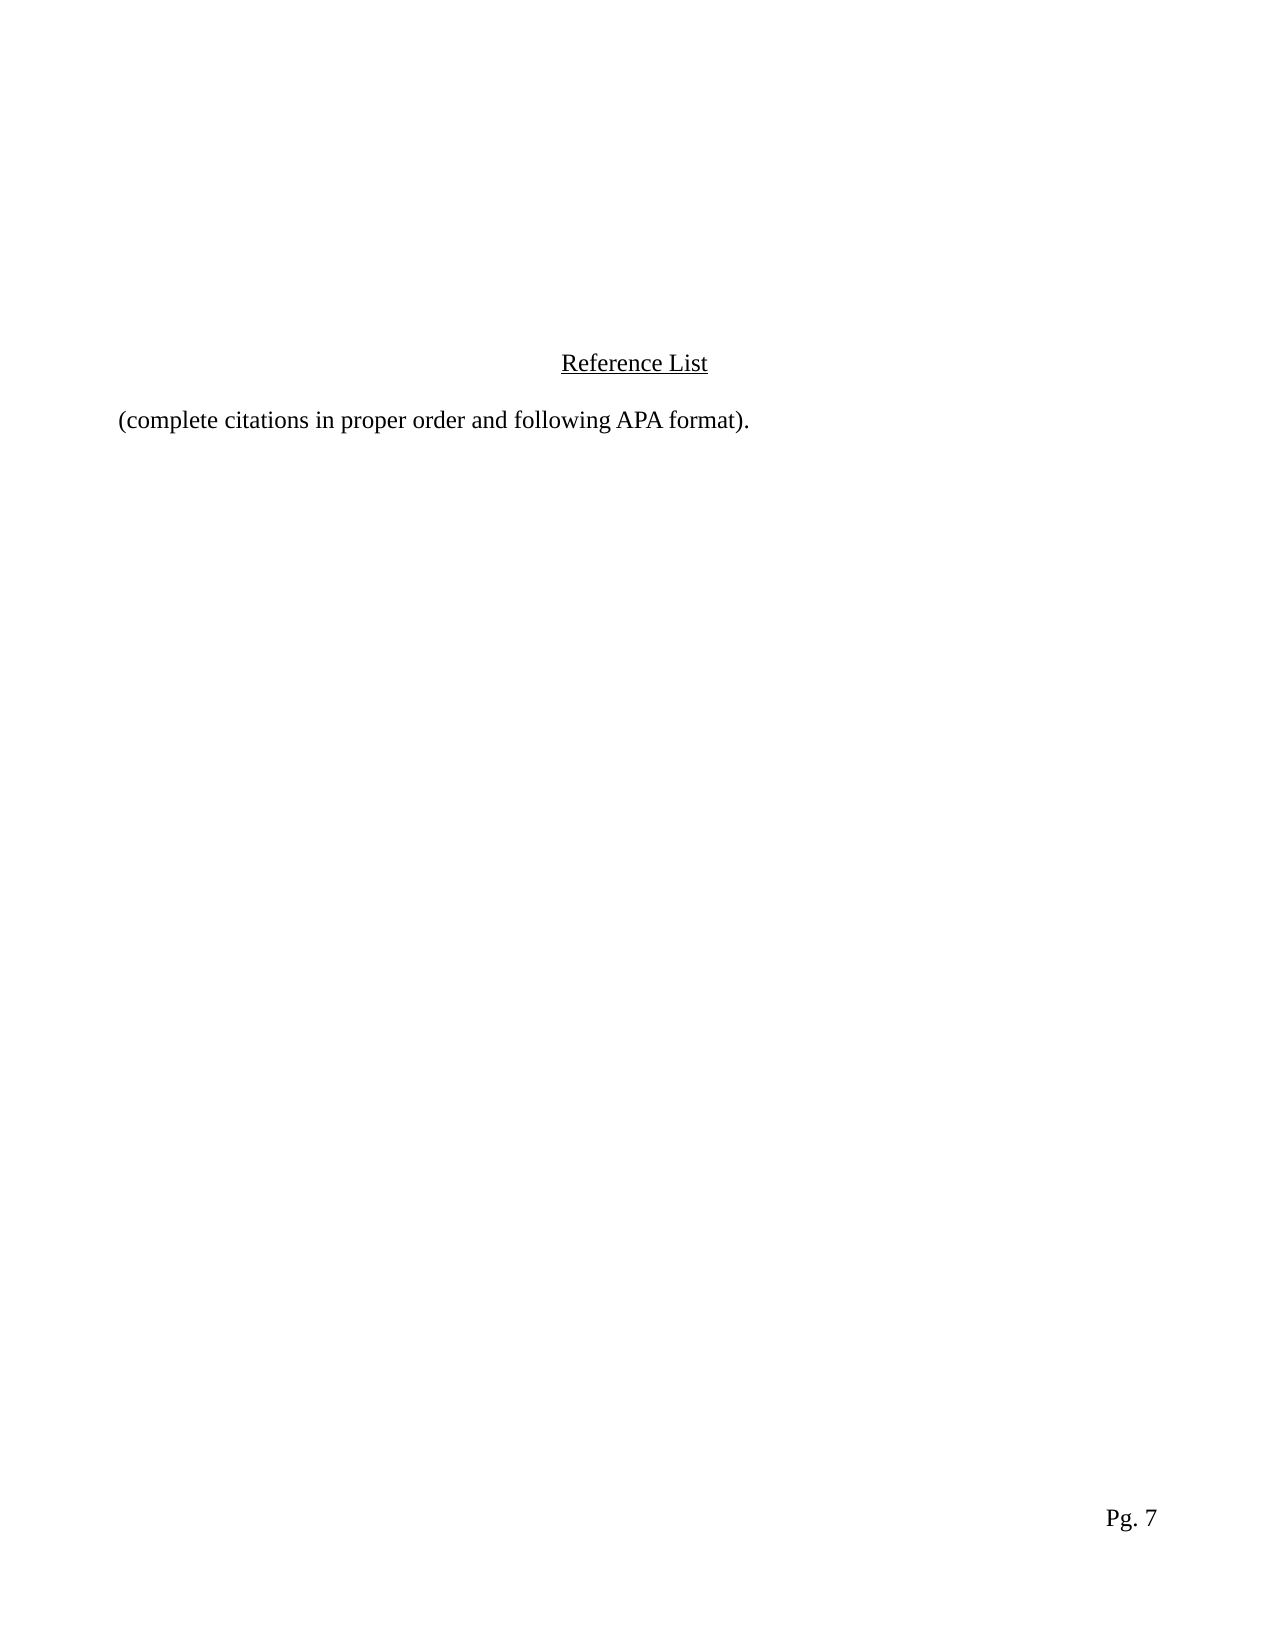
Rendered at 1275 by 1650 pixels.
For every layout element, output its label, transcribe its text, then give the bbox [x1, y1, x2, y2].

text (complete citations in proper order and following APA format). [118, 406, 1157, 434]
text Reference List [118, 348, 1157, 377]
